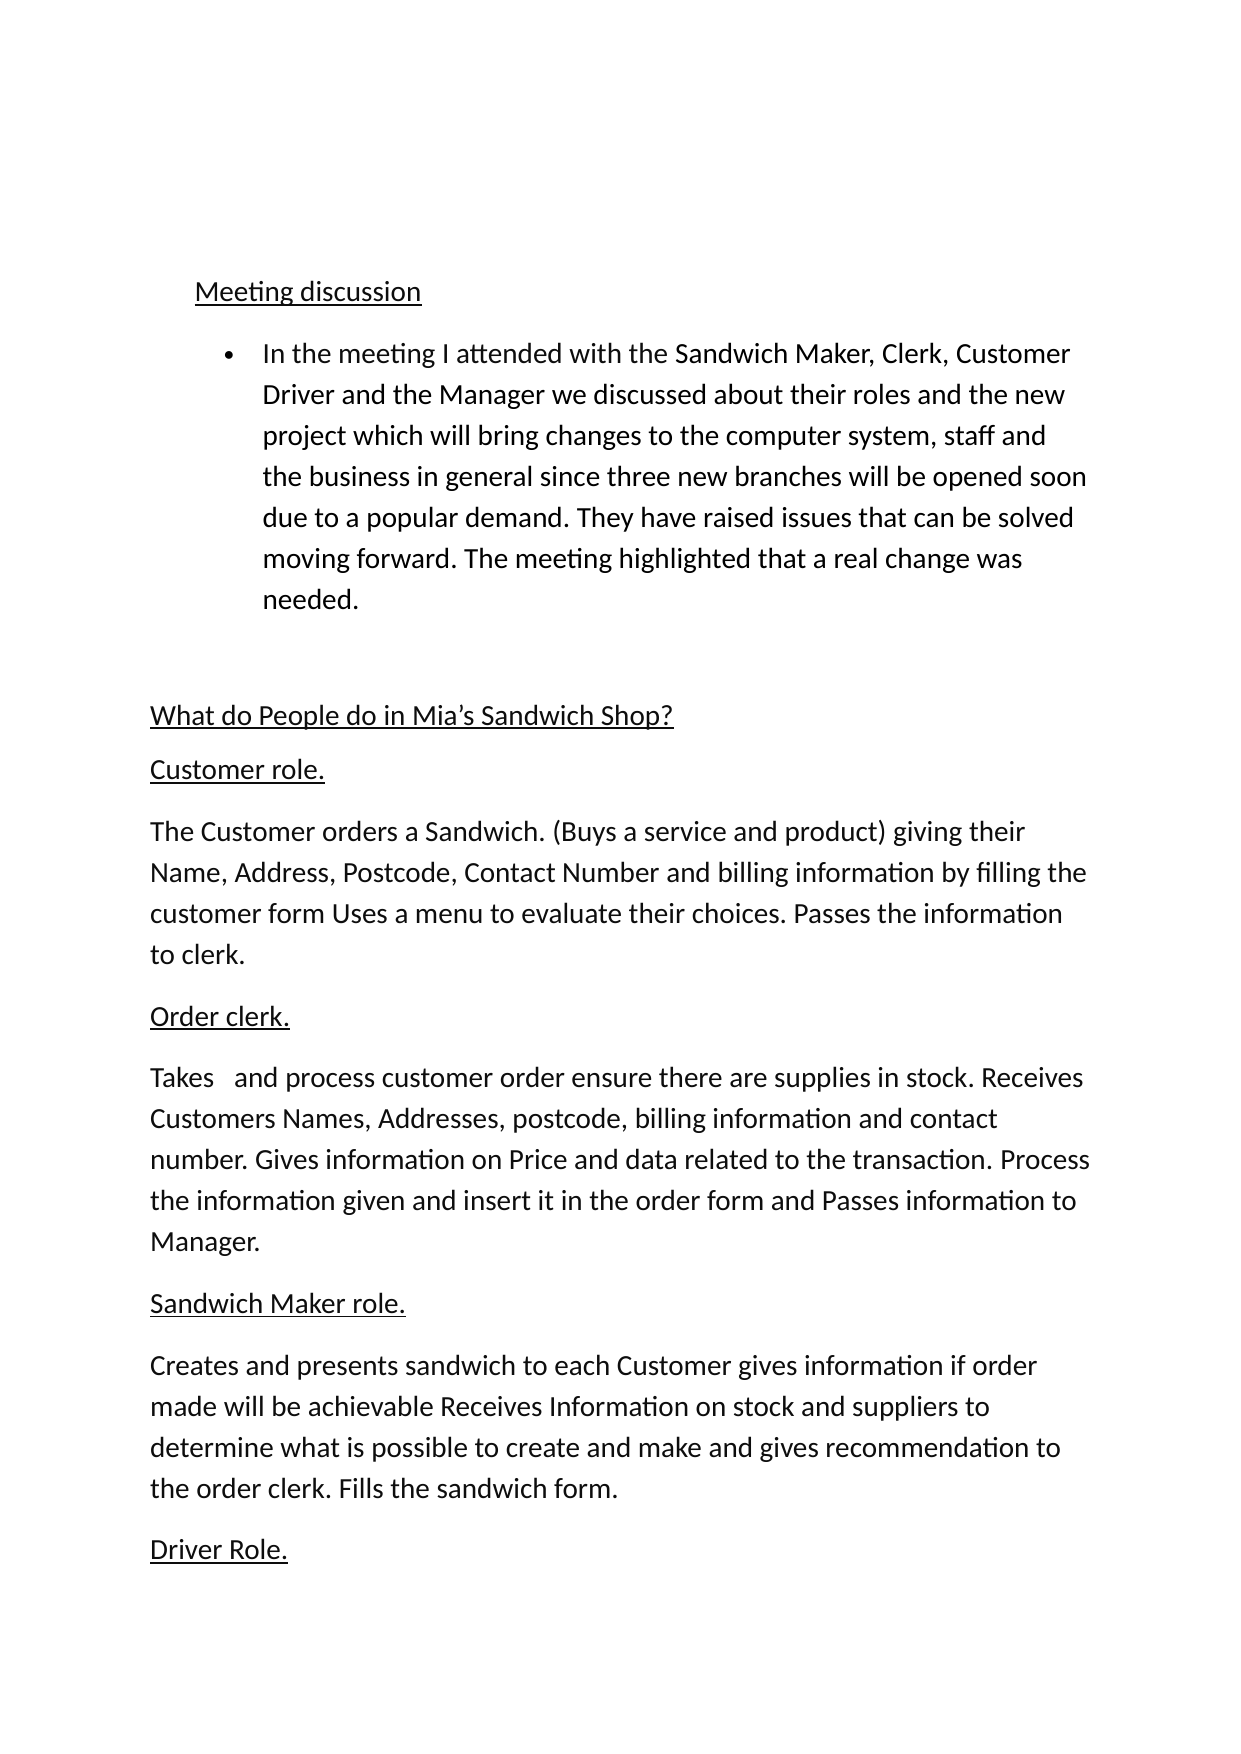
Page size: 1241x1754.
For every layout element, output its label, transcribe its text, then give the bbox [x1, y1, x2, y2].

text Meeting discussion [194, 273, 1090, 309]
text Customer role. [150, 751, 1090, 787]
text Sandwich Maker role. [150, 1285, 1090, 1321]
text Order clerk. [150, 998, 1090, 1033]
text What do People do in Mia’s Sandwich Shop? [150, 697, 1090, 733]
list In the meeting I attended with the Sandwich Maker, Clerk, Customer Driver and the Manager we discussed about their roles and the new project which will bring changes to the computer system, staff and the business in general since three new branches will be opened soon due to a popular demand. They have raised issues that can be solved moving forward. The meeting highlighted that a real change was needed. [225, 335, 1090, 617]
text Creates and presents sandwich to each Customer gives information if order made will be achievable Receives Information on stock and suppliers to determine what is possible to create and make and gives recommendation to the order clerk. Fills the sandwich form. [150, 1347, 1090, 1505]
text The Customer orders a Sandwich. (Buys a service and product) giving their Name, Address, Postcode, Contact Number and billing information by filling the customer form Uses a menu to evaluate their choices. Passes the information to clerk. [150, 813, 1090, 972]
text Takes and process customer order ensure there are supplies in stock. Receives Customers Names, Addresses, postcode, billing information and contact number. Gives information on Price and data related to the transaction. Process the information given and insert it in the order form and Passes information to Manager. [150, 1059, 1090, 1259]
text Driver Role. [150, 1531, 1090, 1567]
